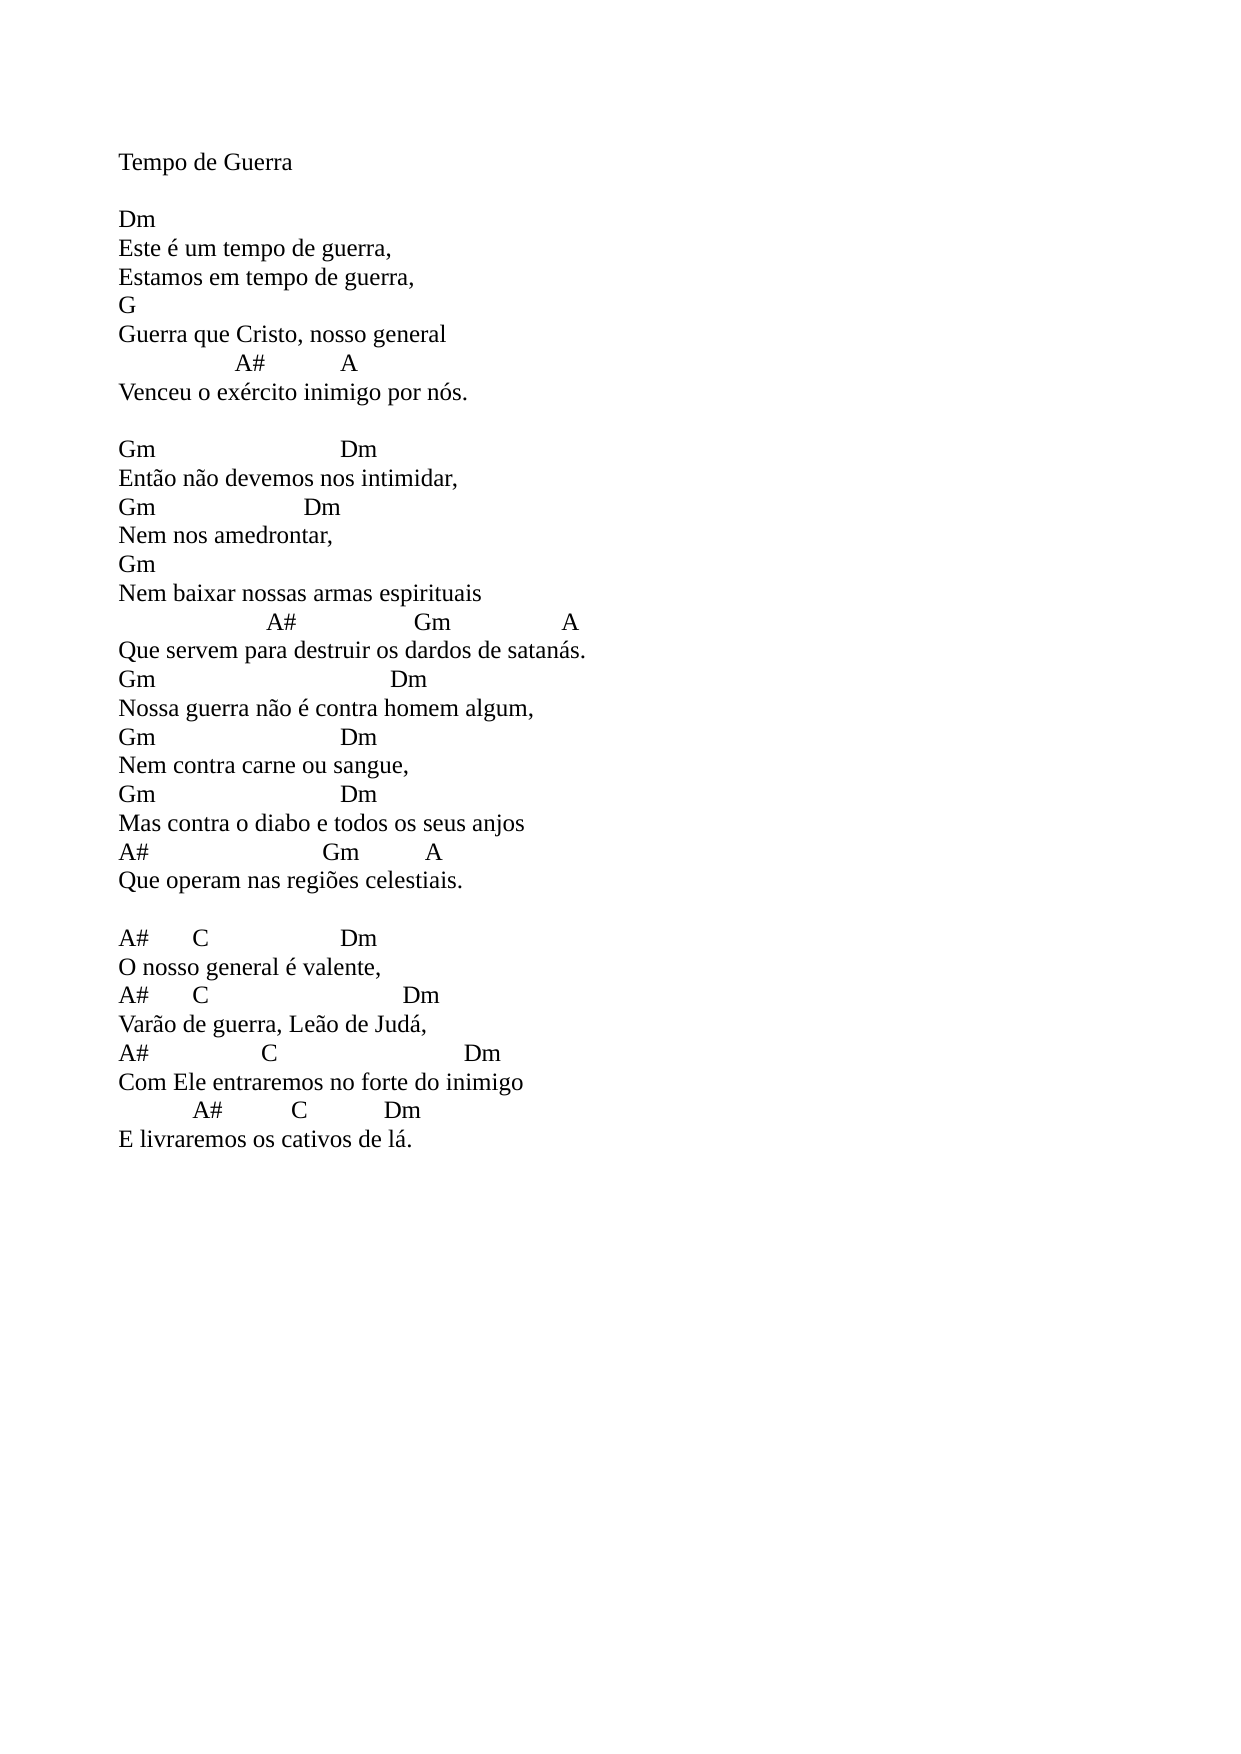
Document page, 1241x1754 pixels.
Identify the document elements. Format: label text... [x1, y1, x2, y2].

text Então não devemos nos intimidar, [118, 463, 1122, 492]
text Que servem para destruir os dardos de satanás. [118, 636, 1122, 664]
text Gm Dm [118, 492, 1122, 521]
text Gm Dm [118, 664, 1122, 693]
text Mas contra o diabo e todos os seus anjos [118, 808, 1122, 837]
text A# C Dm [118, 981, 1122, 1009]
text Tempo de Guerra [118, 147, 1122, 176]
text A# Gm A [118, 607, 1122, 636]
text A# Gm A [118, 837, 1122, 866]
text A# C Dm [118, 1038, 1122, 1067]
text Gm [118, 549, 1122, 578]
text O nosso general é valente, [118, 952, 1122, 981]
text Nem contra carne ou sangue, [118, 751, 1122, 779]
text Dm [118, 204, 1122, 233]
text Venceu o exército inimigo por nós. [118, 377, 1122, 406]
text Gm Dm [118, 779, 1122, 808]
text E livraremos os cativos de lá. [118, 1124, 1122, 1153]
text Nem nos amedrontar, [118, 521, 1122, 549]
text Gm Dm [118, 722, 1122, 751]
text Com Ele entraremos no forte do inimigo [118, 1067, 1122, 1096]
text A# C Dm [118, 923, 1122, 952]
text Gm Dm [118, 434, 1122, 463]
text A# A [118, 348, 1122, 377]
text Varão de guerra, Leão de Judá, [118, 1009, 1122, 1038]
text Este é um tempo de guerra, [118, 233, 1122, 262]
text A# C Dm [118, 1096, 1122, 1124]
text Nem baixar nossas armas espirituais [118, 578, 1122, 607]
text Que operam nas regiões celestiais. [118, 866, 1122, 894]
text Nossa guerra não é contra homem algum, [118, 693, 1122, 722]
text Estamos em tempo de guerra, [118, 262, 1122, 291]
text G [118, 291, 1122, 319]
text Guerra que Cristo, nosso general [118, 319, 1122, 348]
